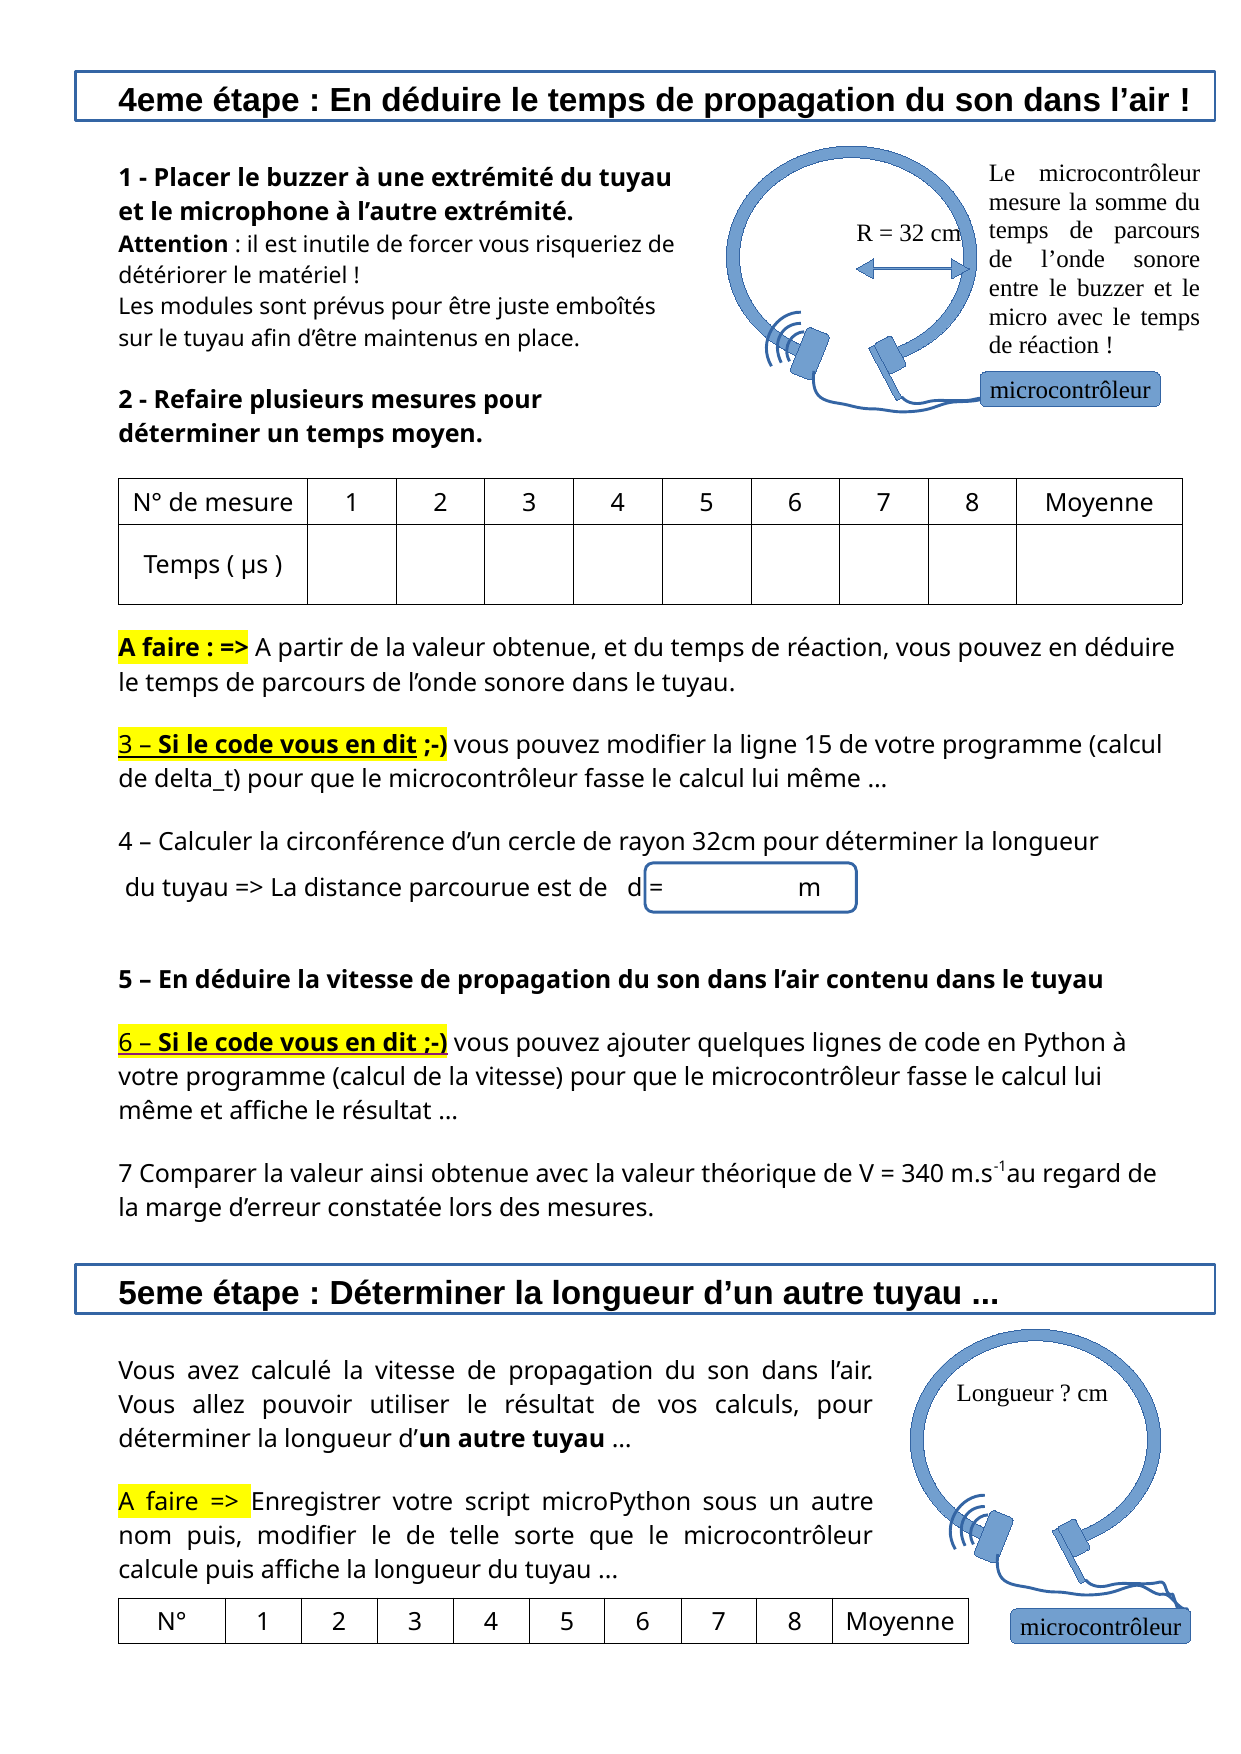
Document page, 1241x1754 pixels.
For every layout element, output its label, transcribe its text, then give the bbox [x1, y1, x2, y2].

table_header N° [119, 1599, 225, 1643]
table_cell Temps ( µs ) [119, 525, 307, 604]
text A faire => Enregistrer votre script microPython sous un autre nom puis, modifier le de telle sorte que le microcontrôleur calcule puis affiche la longueur du tuyau ... [118, 1483, 874, 1586]
table_header 7 [840, 479, 928, 524]
text Les modules sont prévus pour être juste emboîtés sur le tuyau afin d’être maintenus en place. [118, 290, 679, 353]
table_cell [397, 525, 484, 604]
table_cell [1017, 525, 1182, 604]
table_header 6 [752, 479, 839, 524]
text 7 Comparer la valeur ainsi obtenue avec la valeur théorique de V = 340 m.s-1au regard de la marge d’erreur constatée lors des mesures. [118, 1155, 1181, 1223]
table_header Moyenne [1017, 479, 1182, 524]
table_header 5 [530, 1599, 604, 1643]
table_header 1 [226, 1599, 301, 1643]
text Attention : il est inutile de forcer vous risqueriez de détériorer le matériel ! [118, 228, 679, 290]
table_cell [574, 525, 662, 604]
table_cell [752, 525, 839, 604]
table_header 3 [485, 479, 573, 524]
text 2 - Refaire plusieurs mesures pour déterminer un temps moyen. [118, 381, 679, 449]
table_cell [485, 525, 573, 604]
table_header 2 [302, 1599, 377, 1643]
table_header 4 [454, 1599, 529, 1643]
text A faire : => A partir de la valeur obtenue, et du temps de réaction, vous pouvez en déduire le temps de parcours de l’onde sonore dans le tuyau. [118, 630, 1181, 698]
table_header 5 [663, 479, 751, 524]
table_cell [840, 525, 928, 604]
text [858, 870, 1181, 904]
text 3 – Si le code vous en dit ;-) vous pouvez modifier la ligne 15 de votre programme (calcul de delta_t) pour que le microcontrôleur fasse le calcul lui même … [118, 727, 1181, 795]
table_header 8 [929, 479, 1016, 524]
table_header 4 [574, 479, 662, 524]
text 1 - Placer le buzzer à une extrémité du tuyau et le microphone à l’autre extrémité. [118, 159, 679, 228]
table_header 2 [397, 479, 484, 524]
table_cell [663, 525, 751, 604]
text 6 – Si le code vous en dit ;-) vous pouvez ajouter quelques lignes de code en Python à votre programme (calcul de la vitesse) pour que le microcontrôleur fasse le calcul lui même et affiche le résultat … [118, 1024, 1181, 1126]
text Vous avez calculé la vitesse de propagation du son dans l’air. Vous allez pouvoir utiliser le résultat de vos calculs, pour déterminer la longueur d’un autre tuyau … [118, 1353, 874, 1455]
table_header 6 [605, 1599, 681, 1643]
text 5 – En déduire la vitesse de propagation du son dans l’air contenu dans le tuyau [118, 961, 1181, 996]
subtitle 5eme étape : Déterminer la longueur d’un autre tuyau ... [118, 1273, 1205, 1311]
table_header 8 [757, 1599, 832, 1643]
table_cell [929, 525, 1016, 604]
text = m [647, 870, 854, 904]
table_header 1 [308, 479, 396, 524]
text du tuyau => La distance parcourue est de d [118, 870, 643, 904]
table_header Moyenne [833, 1599, 968, 1643]
subtitle 4eme étape : En déduire le temps de propagation du son dans l’air ! [118, 80, 1205, 118]
table_header N° de mesure [119, 479, 307, 524]
table_header 3 [378, 1599, 453, 1643]
table_cell [308, 525, 396, 604]
text 4 – Calculer la circonférence d’un cercle de rayon 32cm pour déterminer la longueur [118, 824, 1181, 858]
table_header 7 [682, 1599, 756, 1643]
